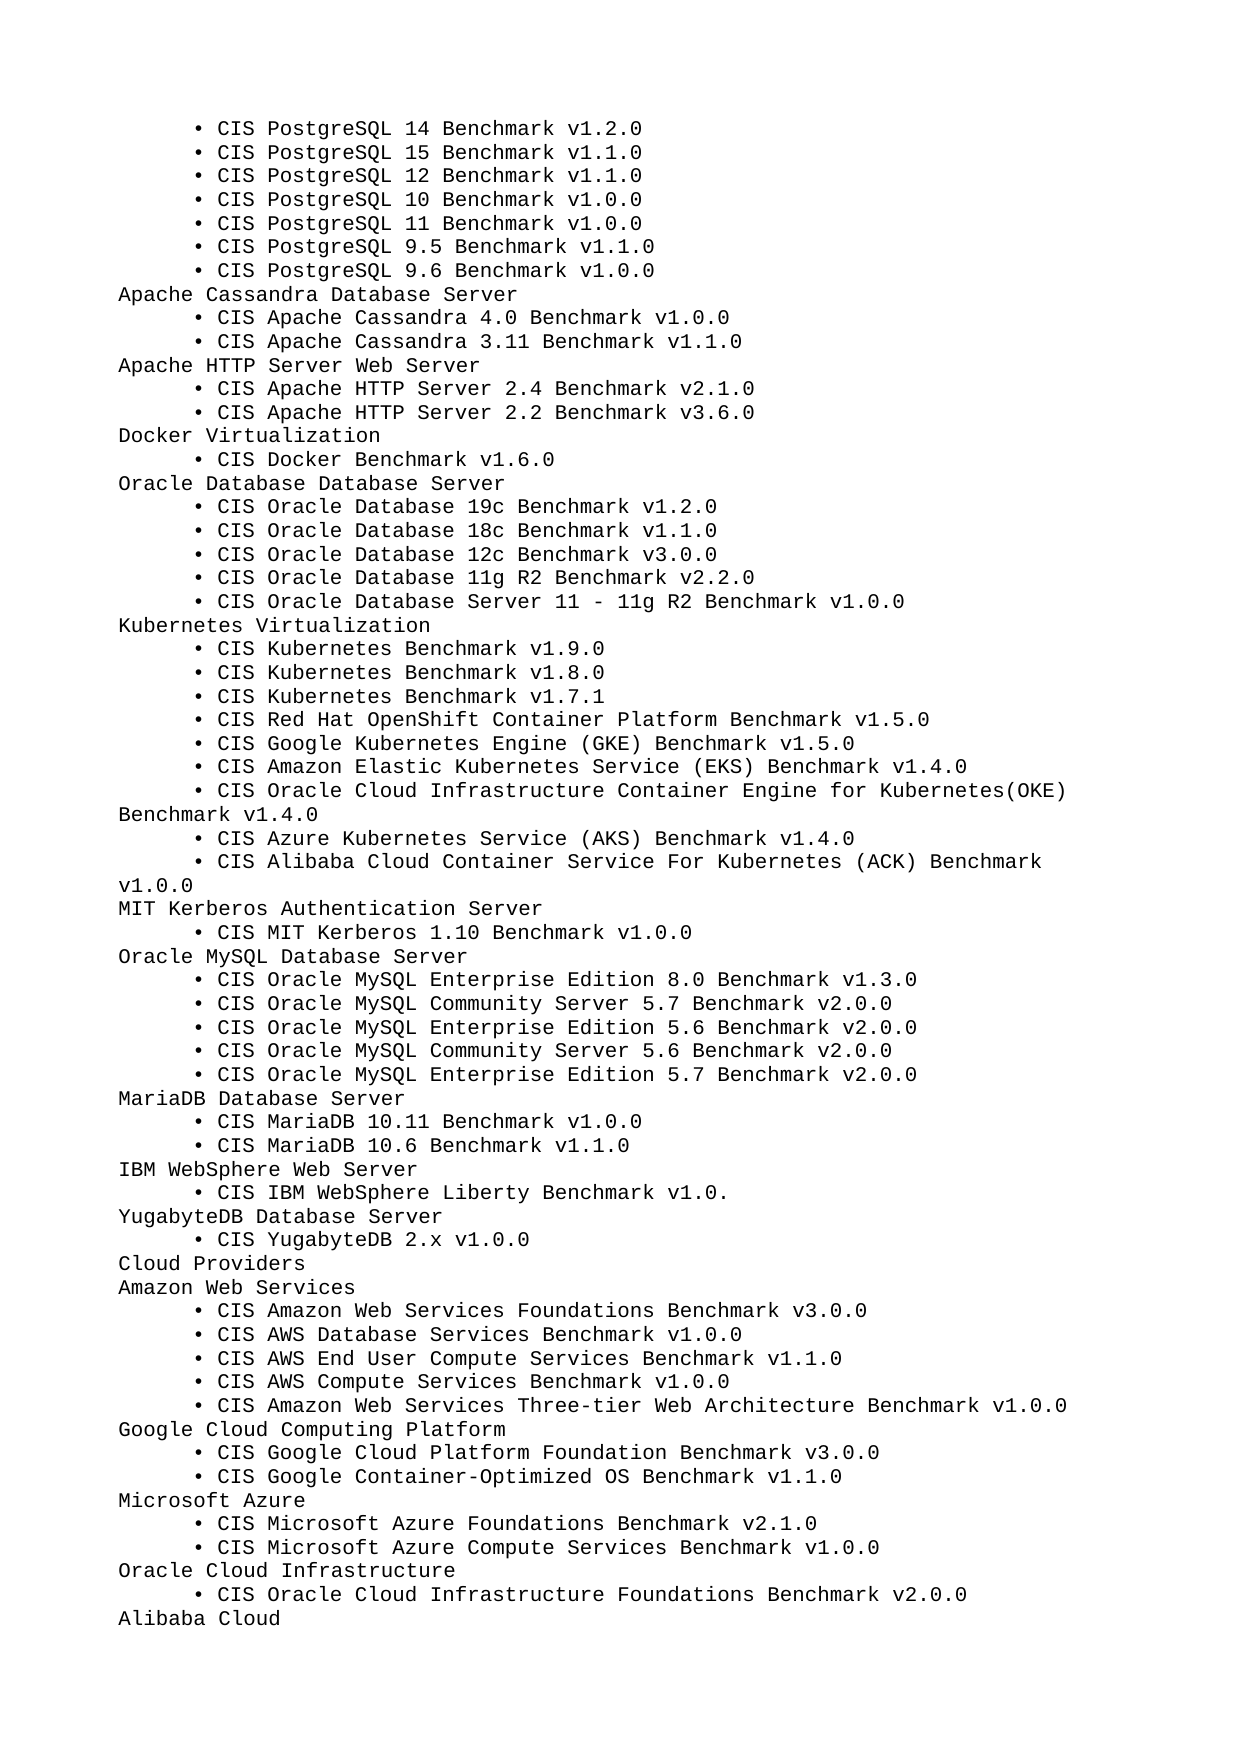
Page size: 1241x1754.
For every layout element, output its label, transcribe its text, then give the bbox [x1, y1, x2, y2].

text • CIS Alibaba Cloud Container Service For Kubernetes (ACK) Benchmark v1.0.0 [118, 851, 1122, 898]
text Apache HTTP Server Web Server [118, 354, 1122, 378]
text • CIS Oracle MySQL Enterprise Edition 8.0 Benchmark v1.3.0 [118, 969, 1122, 993]
text Oracle Cloud Infrastructure [118, 1561, 1122, 1584]
text • CIS PostgreSQL 9.5 Benchmark v1.1.0 [118, 236, 1122, 260]
text • CIS MariaDB 10.6 Benchmark v1.1.0 [118, 1135, 1122, 1158]
text • CIS AWS Database Services Benchmark v1.0.0 [118, 1324, 1122, 1348]
text Oracle Database Database Server [118, 473, 1122, 496]
text Kubernetes Virtualization [118, 615, 1122, 638]
text • CIS Apache HTTP Server 2.2 Benchmark v3.6.0 [118, 402, 1122, 426]
text • CIS MIT Kerberos 1.10 Benchmark v1.0.0 [118, 922, 1122, 946]
text Alibaba Cloud [118, 1608, 1122, 1631]
text Oracle MySQL Database Server [118, 946, 1122, 969]
text • CIS Oracle Database 11g R2 Benchmark v2.2.0 [118, 567, 1122, 591]
text • CIS Apache Cassandra 3.11 Benchmark v1.1.0 [118, 331, 1122, 354]
text • CIS PostgreSQL 10 Benchmark v1.0.0 [118, 189, 1122, 213]
text • CIS AWS Compute Services Benchmark v1.0.0 [118, 1371, 1122, 1395]
text • CIS Kubernetes Benchmark v1.9.0 [118, 638, 1122, 662]
text • CIS PostgreSQL 14 Benchmark v1.2.0 [118, 118, 1122, 142]
text Google Cloud Computing Platform [118, 1419, 1122, 1442]
text • CIS MariaDB 10.11 Benchmark v1.0.0 [118, 1111, 1122, 1135]
text • CIS PostgreSQL 11 Benchmark v1.0.0 [118, 213, 1122, 236]
text • CIS Google Container-Optimized OS Benchmark v1.1.0 [118, 1466, 1122, 1489]
text • CIS Amazon Web Services Three-tier Web Architecture Benchmark v1.0.0 [118, 1395, 1122, 1419]
text • CIS Oracle Cloud Infrastructure Container Engine for Kubernetes(OKE) Benchmark v1.4.0 [118, 780, 1122, 827]
text YugabyteDB Database Server [118, 1206, 1122, 1229]
text • CIS Oracle MySQL Enterprise Edition 5.7 Benchmark v2.0.0 [118, 1064, 1122, 1088]
text • CIS Kubernetes Benchmark v1.8.0 [118, 662, 1122, 686]
text Cloud Providers [118, 1253, 1122, 1277]
text • CIS Amazon Elastic Kubernetes Service (EKS) Benchmark v1.4.0 [118, 757, 1122, 780]
text • CIS PostgreSQL 15 Benchmark v1.1.0 [118, 142, 1122, 165]
text • CIS Oracle MySQL Enterprise Edition 5.6 Benchmark v2.0.0 [118, 1017, 1122, 1040]
text • CIS Microsoft Azure Compute Services Benchmark v1.0.0 [118, 1537, 1122, 1561]
text Apache Cassandra Database Server [118, 284, 1122, 307]
text • CIS PostgreSQL 9.6 Benchmark v1.0.0 [118, 260, 1122, 284]
text • CIS IBM WebSphere Liberty Benchmark v1.0. [118, 1182, 1122, 1206]
text Docker Virtualization [118, 426, 1122, 449]
text • CIS Oracle Cloud Infrastructure Foundations Benchmark v2.0.0 [118, 1584, 1122, 1608]
text • CIS Apache Cassandra 4.0 Benchmark v1.0.0 [118, 307, 1122, 331]
text • CIS Oracle Database 19c Benchmark v1.2.0 [118, 496, 1122, 520]
text • CIS AWS End User Compute Services Benchmark v1.1.0 [118, 1348, 1122, 1371]
text • CIS Oracle MySQL Community Server 5.6 Benchmark v2.0.0 [118, 1040, 1122, 1064]
text • CIS Oracle Database 18c Benchmark v1.1.0 [118, 520, 1122, 544]
text • CIS Apache HTTP Server 2.4 Benchmark v2.1.0 [118, 378, 1122, 402]
text • CIS Google Kubernetes Engine (GKE) Benchmark v1.5.0 [118, 733, 1122, 757]
text • CIS PostgreSQL 12 Benchmark v1.1.0 [118, 165, 1122, 189]
text MIT Kerberos Authentication Server [118, 898, 1122, 922]
text MariaDB Database Server [118, 1088, 1122, 1111]
text Amazon Web Services [118, 1277, 1122, 1300]
text • CIS Oracle Database 12c Benchmark v3.0.0 [118, 544, 1122, 567]
text • CIS Azure Kubernetes Service (AKS) Benchmark v1.4.0 [118, 827, 1122, 851]
text IBM WebSphere Web Server [118, 1158, 1122, 1182]
text • CIS Kubernetes Benchmark v1.7.1 [118, 686, 1122, 709]
text • CIS YugabyteDB 2.x v1.0.0 [118, 1229, 1122, 1253]
text • CIS Amazon Web Services Foundations Benchmark v3.0.0 [118, 1300, 1122, 1324]
text • CIS Google Cloud Platform Foundation Benchmark v3.0.0 [118, 1442, 1122, 1466]
text • CIS Oracle MySQL Community Server 5.7 Benchmark v2.0.0 [118, 993, 1122, 1017]
text • CIS Microsoft Azure Foundations Benchmark v2.1.0 [118, 1513, 1122, 1537]
text • CIS Docker Benchmark v1.6.0 [118, 449, 1122, 473]
text Microsoft Azure [118, 1489, 1122, 1513]
text • CIS Red Hat OpenShift Container Platform Benchmark v1.5.0 [118, 709, 1122, 733]
text • CIS Oracle Database Server 11 - 11g R2 Benchmark v1.0.0 [118, 591, 1122, 615]
